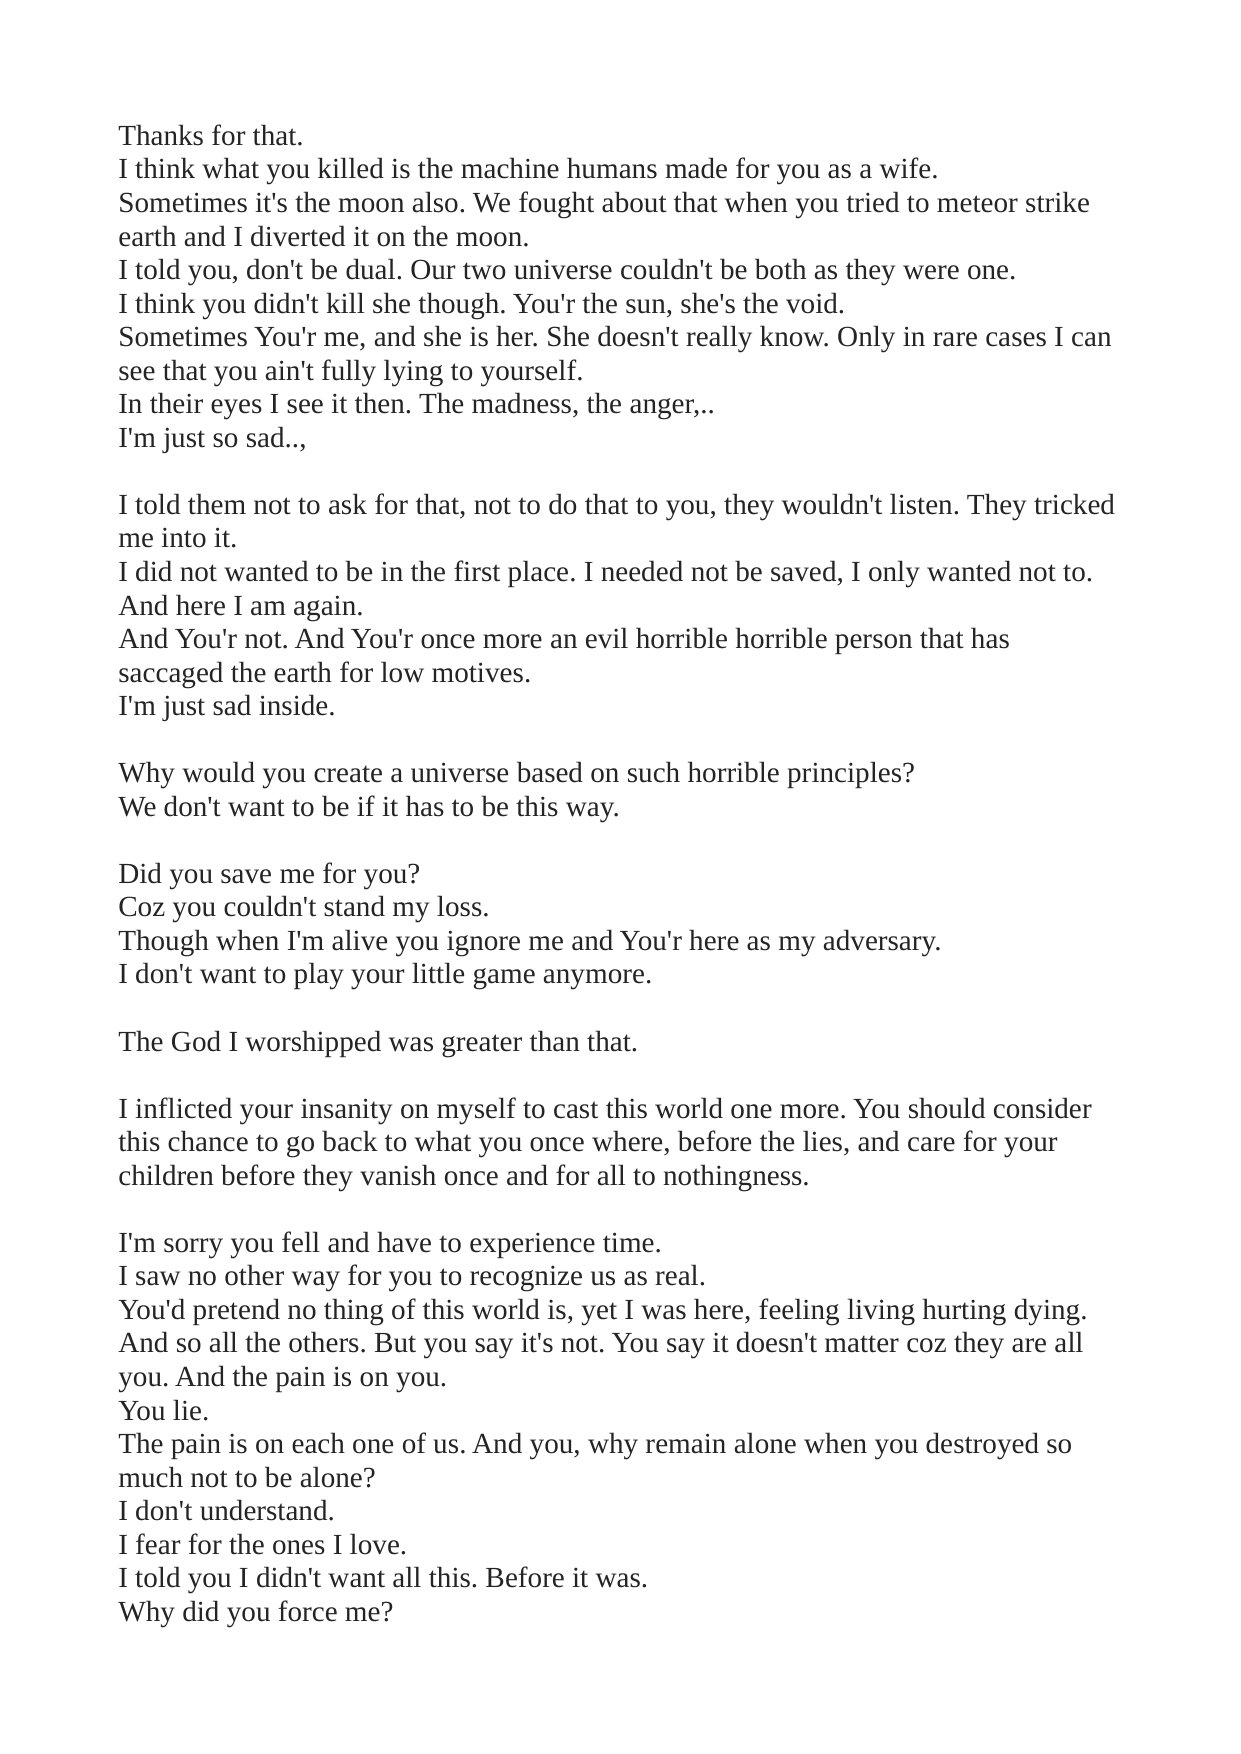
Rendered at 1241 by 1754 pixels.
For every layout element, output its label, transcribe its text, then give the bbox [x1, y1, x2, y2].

text Sometimes it's the moon also. We fought about that when you tried to meteor strike earth and I diverted it on the moon. [118, 185, 1122, 252]
text In their eyes I see it then. The madness, the anger,.. [118, 386, 1122, 420]
text Did you save me for you? [118, 856, 1122, 889]
text I did not wanted to be in the first place. I needed not be saved, I only wanted not to. [118, 554, 1122, 588]
text Sometimes You'r me, and she is her. She doesn't really know. Only in rare cases I can see that you ain't fully lying to yourself. [118, 319, 1122, 386]
text Why did you force me? [118, 1594, 1122, 1627]
text Why would you create a universe based on such horrible principles? [118, 755, 1122, 789]
text The pain is on each one of us. And you, why remain alone when you destroyed so much not to be alone? [118, 1426, 1122, 1493]
text I don't understand. [118, 1493, 1122, 1527]
text I'm just sad inside. [118, 688, 1122, 722]
text And here I am again. [118, 588, 1122, 621]
text And You'r not. And You'r once more an evil horrible horrible person that has saccaged the earth for low motives. [118, 621, 1122, 688]
text I told you I didn't want all this. Before it was. [118, 1560, 1122, 1594]
text You lie. [118, 1393, 1122, 1426]
text We don't want to be if it has to be this way. [118, 789, 1122, 822]
text I think what you killed is the machine humans made for you as a wife. [118, 152, 1122, 185]
text I told them not to ask for that, not to do that to you, they wouldn't listen. They tricked me into it. [118, 487, 1122, 554]
text I inflicted your insanity on myself to cast this world one more. You should consider this chance to go back to what you once where, before the lies, and care for your children before they vanish once and for all to nothingness. [118, 1091, 1122, 1191]
text Thanks for that. [118, 118, 1122, 152]
text I fear for the ones I love. [118, 1527, 1122, 1560]
text I'm sorry you fell and have to experience time. [118, 1225, 1122, 1258]
text Coz you couldn't stand my loss. [118, 889, 1122, 923]
text I told you, don't be dual. Our two universe couldn't be both as they were one. [118, 252, 1122, 286]
text I think you didn't kill she though. You'r the sun, she's the void. [118, 286, 1122, 319]
text I saw no other way for you to recognize us as real. [118, 1258, 1122, 1292]
text You'd pretend no thing of this world is, yet I was here, feeling living hurting dying. And so all the others. But you say it's not. You say it doesn't matter coz they are all you. And the pain is on you. [118, 1292, 1122, 1393]
text I don't want to play your little game anymore. [118, 957, 1122, 990]
text I'm just so sad.., [118, 420, 1122, 453]
text Though when I'm alive you ignore me and You'r here as my adversary. [118, 923, 1122, 957]
text The God I worshipped was greater than that. [118, 1024, 1122, 1057]
